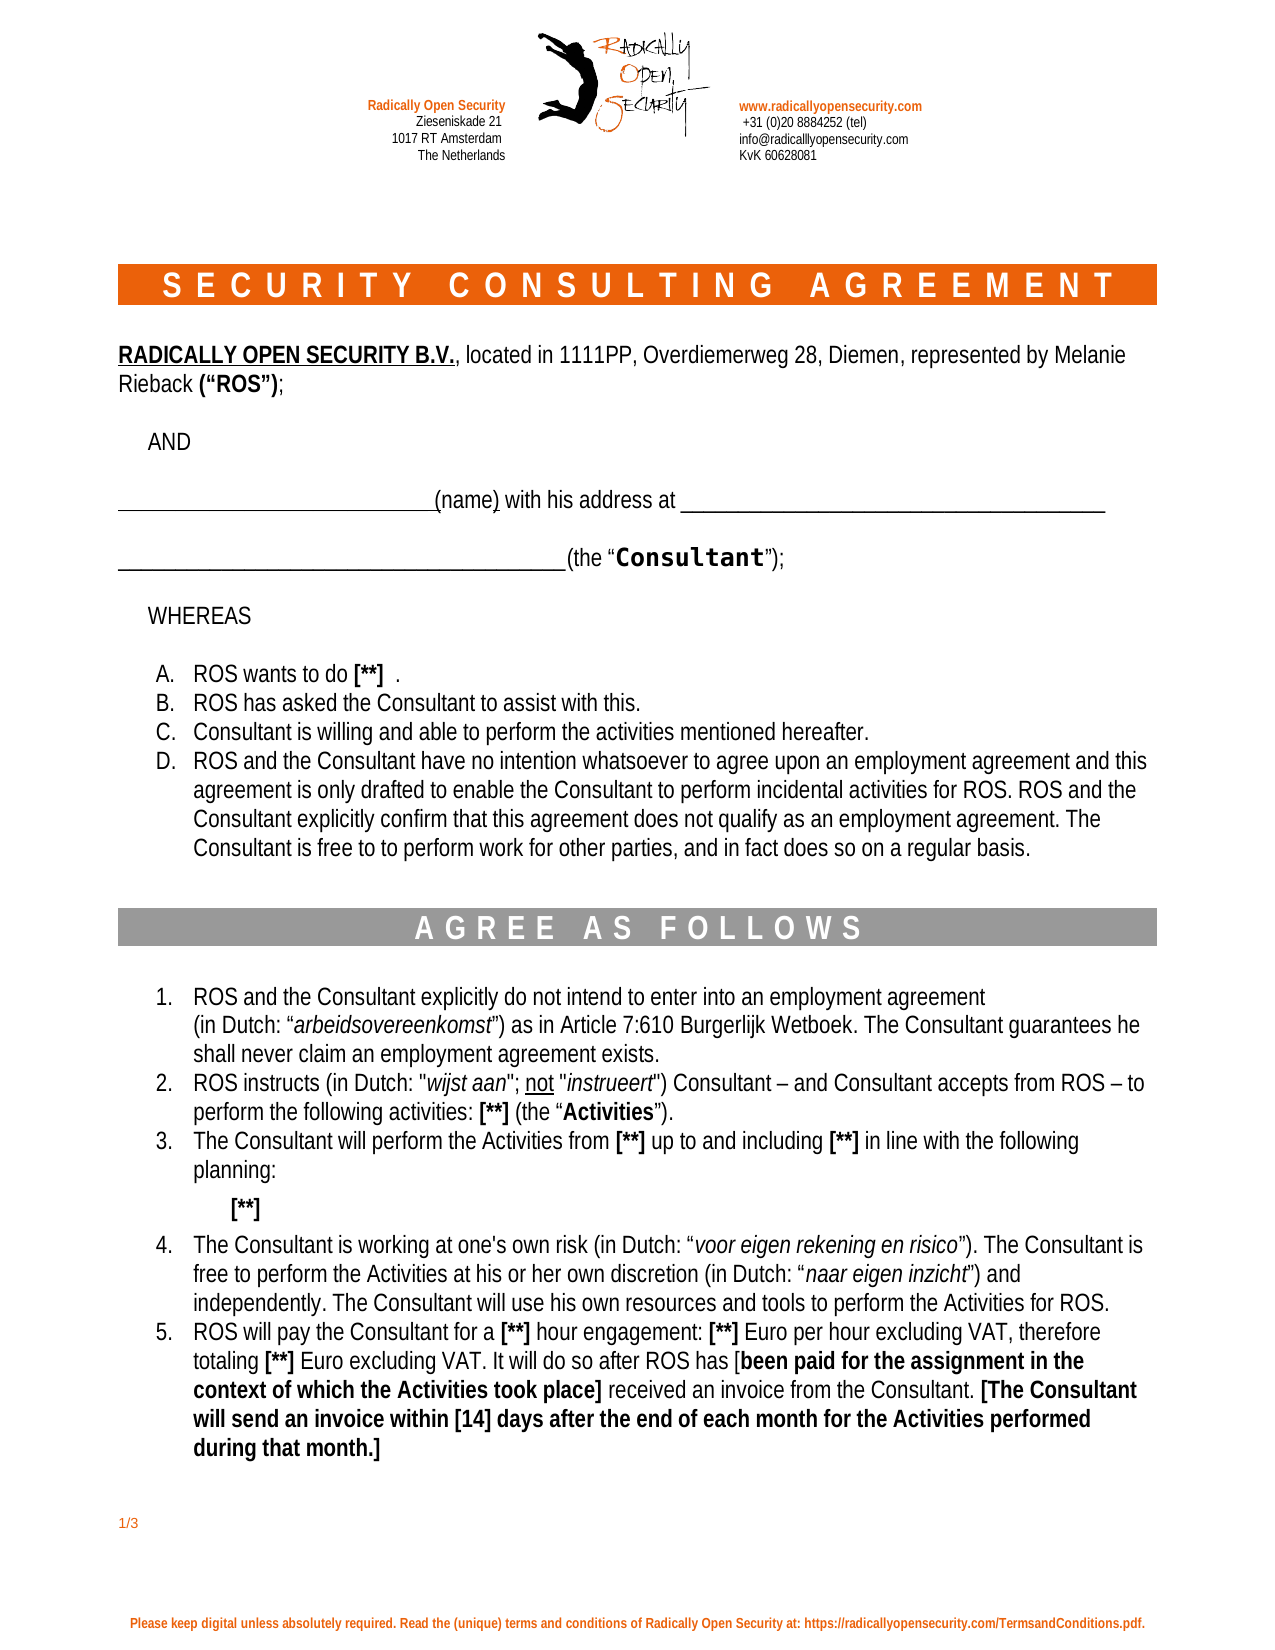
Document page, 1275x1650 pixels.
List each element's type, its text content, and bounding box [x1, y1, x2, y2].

list [**] [193, 1193, 1157, 1222]
list ROS and the Consultant explicitly do not intend to enter into an employment agreement (in Dutch: “arbeidsovereenkomst”) as in Article 7:610 Burgerlijk Wetboek. The Consultant guarantees he shall never claim an employment agreement exists. [156, 981, 1157, 1068]
list Consultant is willing and able to perform the activities mentioned hereafter. [156, 717, 1157, 746]
list ROS has asked the Consultant to assist with this. [156, 688, 1157, 717]
subtitle AGREE AS FOLLOWS [118, 908, 1157, 946]
text RADICALLY OPEN SECURITY B.V., located in 1111PP, Overdiemerweg 28, Diemen, represented by Melanie Rieback (“ROS”); [118, 340, 1157, 398]
subtitle SECURITY CONSULTING AGREEMENT [118, 264, 1157, 305]
list ROS instructs (in Dutch: "wijst aan"; not "instrueert") Consultant – and Consultant accepts from ROS – to perform the following activities: [**] (the “Activities”). [156, 1068, 1157, 1126]
picture [535, 30, 713, 139]
text ___________________________ (name) with his address at _____________________________________ _______________________________________(the “Consultant”); [118, 485, 1157, 572]
list ROS will pay the Consultant for a [**] hour engagement: [**] Euro per hour excluding VAT, therefore totaling [**] Euro excluding VAT. It will do so after ROS has [been paid for the assignment in the context of which the Activities took place] received an invoice from the Consultant. [The Consultant will send an invoice within [14] days after the end of each month for the Activities performed during that month.] [156, 1317, 1157, 1462]
list ROS and the Consultant have no intention whatsoever to agree upon an employment agreement and this agreement is only drafted to enable the Consultant to perform incidental activities for ROS. ROS and the Consultant explicitly confirm that this agreement does not qualify as an employment agreement. The Consultant is free to to perform work for other parties, and in fact does so on a regular basis. [156, 746, 1157, 862]
list The Consultant will perform the Activities from [**] up to and including [**] in line with the following planning: [156, 1126, 1157, 1184]
list ROS wants to do [**] . [156, 659, 1157, 688]
text AND [148, 427, 1157, 456]
list The Consultant is working at one's own risk (in Dutch: “voor eigen rekening en risico”). The Consultant is free to perform the Activities at his or her own discretion (in Dutch: “naar eigen inzicht”) and independently. The Consultant will use his own resources and tools to perform the Activities for ROS. [156, 1230, 1157, 1317]
text WHEREAS [148, 601, 1157, 630]
